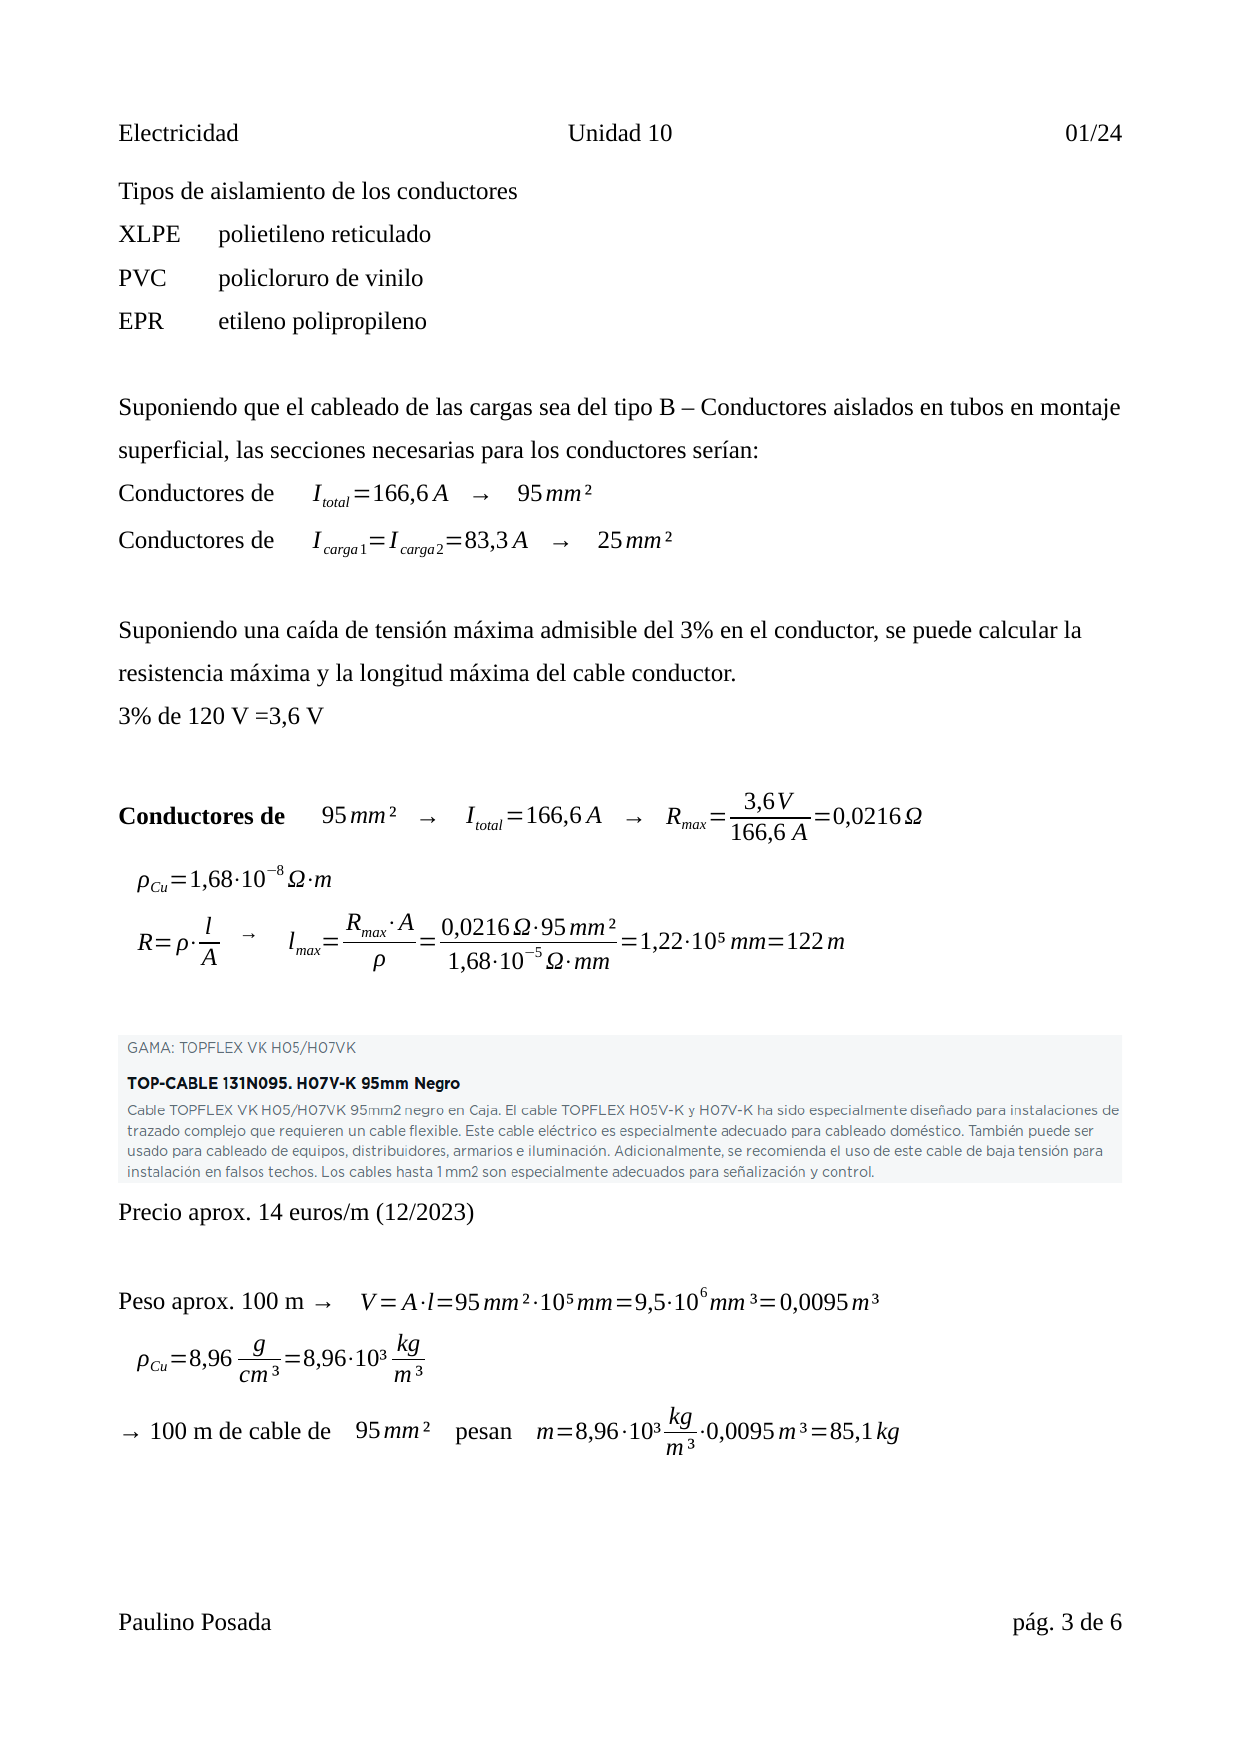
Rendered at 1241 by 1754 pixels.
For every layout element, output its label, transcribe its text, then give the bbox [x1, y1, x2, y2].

text Suponiendo que el cableado de las cargas sea del tipo B – Conductores aislados en tubos en montaje superficial, las secciones necesarias para los conductores serían: [118, 392, 1122, 464]
text Suponiendo una caída de tensión máxima admisible del 3% en el conductor, se puede calcular la resistencia máxima y la longitud máxima del cable conductor. [118, 615, 1122, 687]
text Conductores de → → [118, 788, 1122, 847]
text PVC policloruro de vinilo [118, 263, 1122, 291]
text Conductores de → [118, 525, 1122, 558]
text Peso aprox. 100 m → [118, 1283, 1122, 1315]
text → 100 m de cable de pesan [118, 1402, 1122, 1461]
text → [118, 909, 1122, 975]
text Conductores de → [118, 478, 1122, 511]
text Tipos de aislamiento de los conductores [118, 176, 1122, 205]
text XLPE polietileno reticulado [118, 219, 1122, 248]
text Precio aprox. 14 euros/m (12/2023) [118, 1183, 1122, 1226]
text EPR etileno polipropileno [118, 306, 1122, 334]
picture [118, 1035, 1123, 1183]
text 3% de 120 V =3,6 V [118, 701, 1122, 730]
